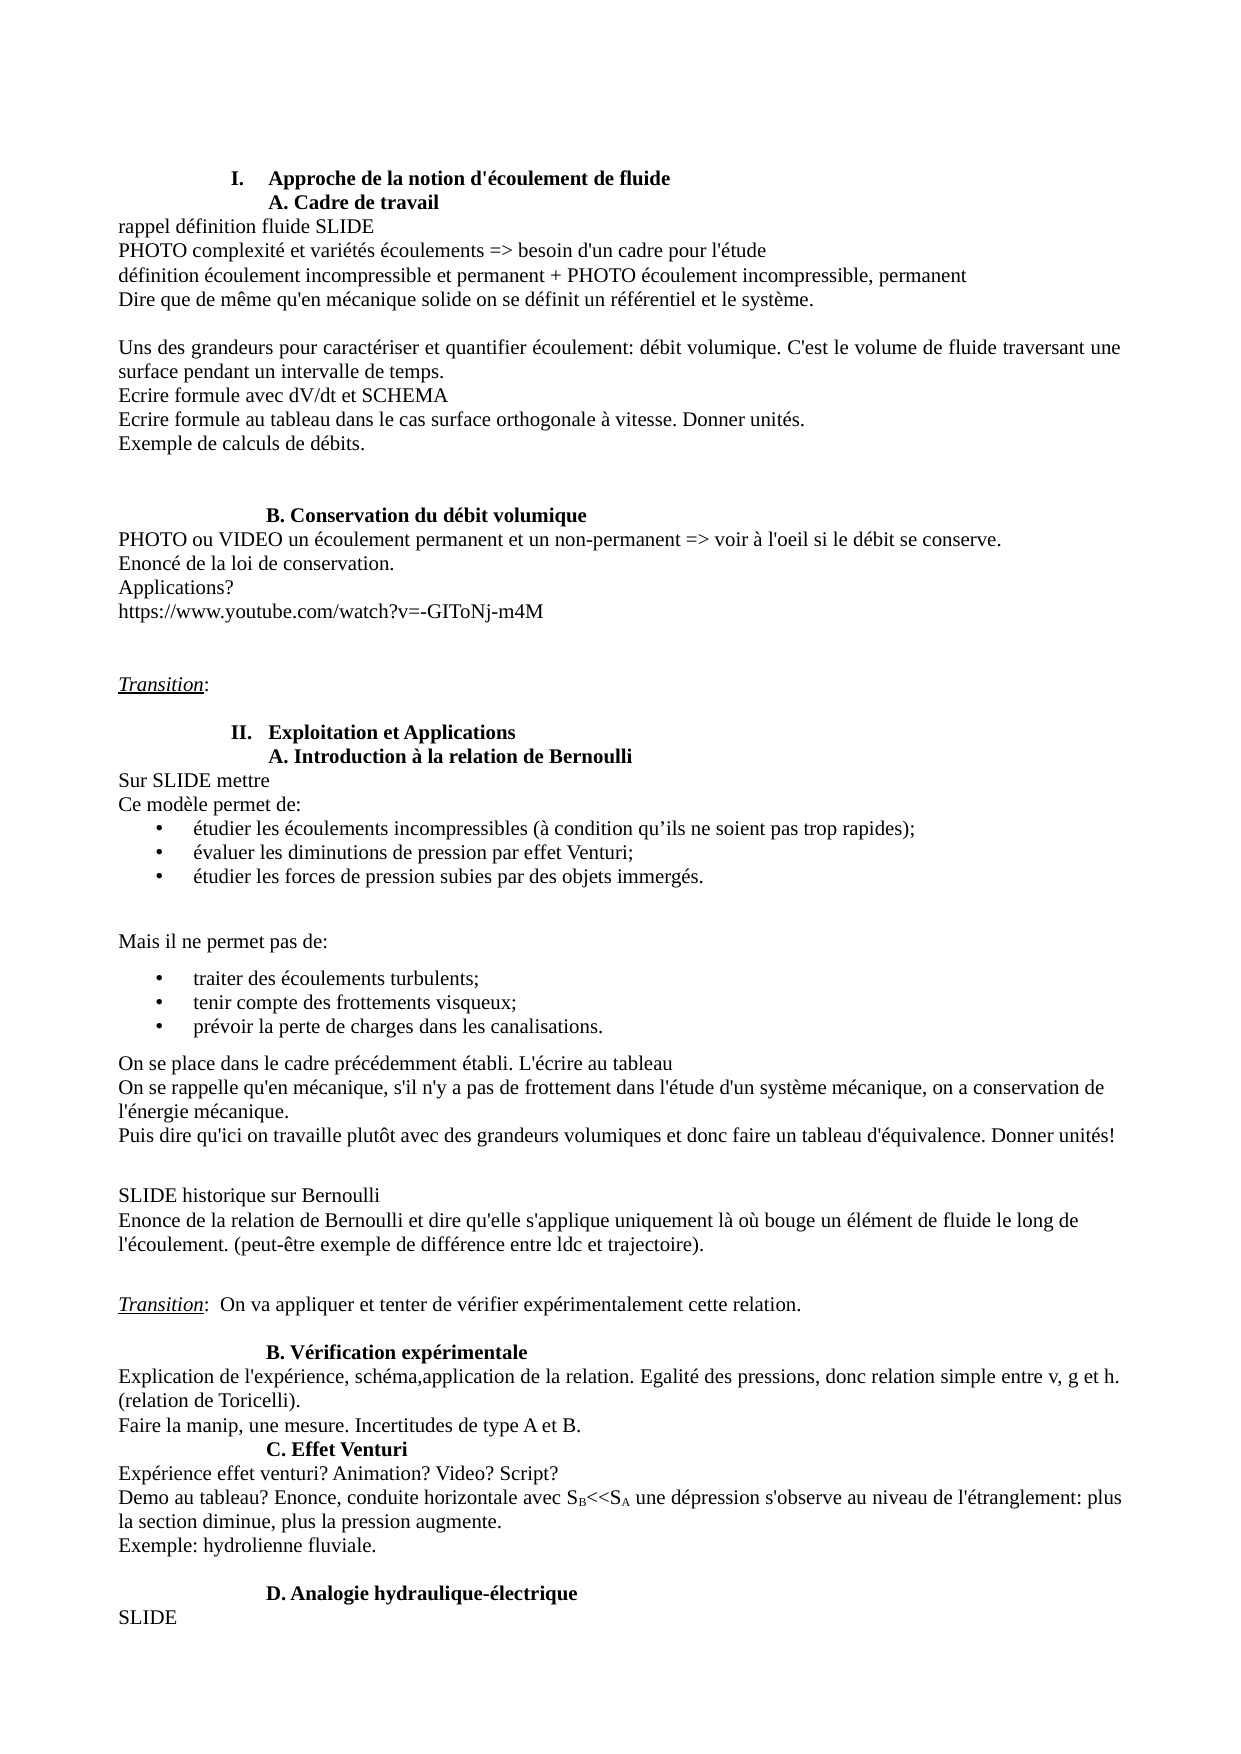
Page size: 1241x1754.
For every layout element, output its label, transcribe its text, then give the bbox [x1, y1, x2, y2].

text D. Analogie hydraulique-électrique [118, 1581, 1122, 1605]
text SLIDE [118, 1605, 1122, 1629]
text Enoncé de la loi de conservation. [118, 551, 1122, 575]
text https://www.youtube.com/watch?v=-GIToNj-m4M [118, 599, 1122, 623]
text C. Effet Venturi [118, 1437, 1122, 1461]
text PHOTO complexité et variétés écoulements => besoin d'un cadre pour l'étude [118, 238, 1122, 262]
list traiter des écoulements turbulents; [156, 966, 1122, 990]
text rappel définition fluide SLIDE [118, 214, 1122, 238]
text Exemple: hydrolienne fluviale. [118, 1533, 1122, 1557]
list étudier les forces de pression subies par des objets immergés. [156, 864, 1122, 888]
list A. Introduction à la relation de Bernoulli [231, 744, 1122, 768]
text Transition: [118, 672, 1122, 696]
text Applications? [118, 575, 1122, 599]
text Ce modèle permet de: [118, 792, 1122, 816]
text SLIDE historique sur Bernoulli Enonce de la relation de Bernoulli et dire qu'elle s'applique uniquement là où bouge un élément de fluide le long de l'écoulement. (peut-être exemple de différence entre ldc et trajectoire). [118, 1159, 1122, 1280]
text PHOTO ou VIDEO un écoulement permanent et un non-permanent => voir à l'oeil si le débit se conserve. [118, 527, 1122, 551]
list A. Cadre de travail [231, 190, 1122, 214]
text B. Vérification expérimentale [118, 1340, 1122, 1364]
text Transition: On va appliquer et tenter de vérifier expérimentalement cette relation. [118, 1292, 1122, 1316]
text Mais il ne permet pas de: [118, 929, 1122, 953]
list tenir compte des frottements visqueux; [156, 990, 1122, 1014]
text Ecrire formule au tableau dans le cas surface orthogonale à vitesse. Donner unités. [118, 407, 1122, 431]
text Faire la manip, une mesure. Incertitudes de type A et B. [118, 1412, 1122, 1437]
text B. Conservation du débit volumique [118, 503, 1122, 527]
list Approche de la notion d'écoulement de fluide [231, 166, 1122, 190]
list Exploitation et Applications [231, 720, 1122, 744]
text définition écoulement incompressible et permanent + PHOTO écoulement incompressible, permanent [118, 262, 1122, 287]
text Exemple de calculs de débits. [118, 431, 1122, 455]
list étudier les écoulements incompressibles (à condition qu’ils ne soient pas trop rapides); [156, 816, 1122, 840]
text Uns des grandeurs pour caractériser et quantifier écoulement: débit volumique. C'est le volume de fluide traversant une surface pendant un intervalle de temps. [118, 311, 1122, 383]
text Sur SLIDE mettre [118, 768, 1122, 792]
text Expérience effet venturi? Animation? Video? Script? [118, 1461, 1122, 1485]
list évaluer les diminutions de pression par effet Venturi; [156, 840, 1122, 864]
text Ecrire formule avec dV/dt et SCHEMA [118, 383, 1122, 407]
list prévoir la perte de charges dans les canalisations. [156, 1014, 1122, 1038]
text On se place dans le cadre précédemment établi. L'écrire au tableau On se rappelle qu'en mécanique, s'il n'y a pas de frottement dans l'étude d'un système mécanique, on a conservation de l'énergie mécanique. Puis dire qu'ici on travaille plutôt avec des grandeurs volumiques et donc faire un tableau d'équivalence. Donner unités! [118, 1051, 1122, 1147]
text Demo au tableau? Enonce, conduite horizontale avec SB<<SA une dépression s'observe au niveau de l'étranglement: plus la section diminue, plus la pression augmente. [118, 1485, 1122, 1533]
text Explication de l'expérience, schéma,application de la relation. Egalité des pressions, donc relation simple entre v, g et h. (relation de Toricelli). [118, 1364, 1122, 1412]
text Dire que de même qu'en mécanique solide on se définit un référentiel et le système. [118, 287, 1122, 311]
